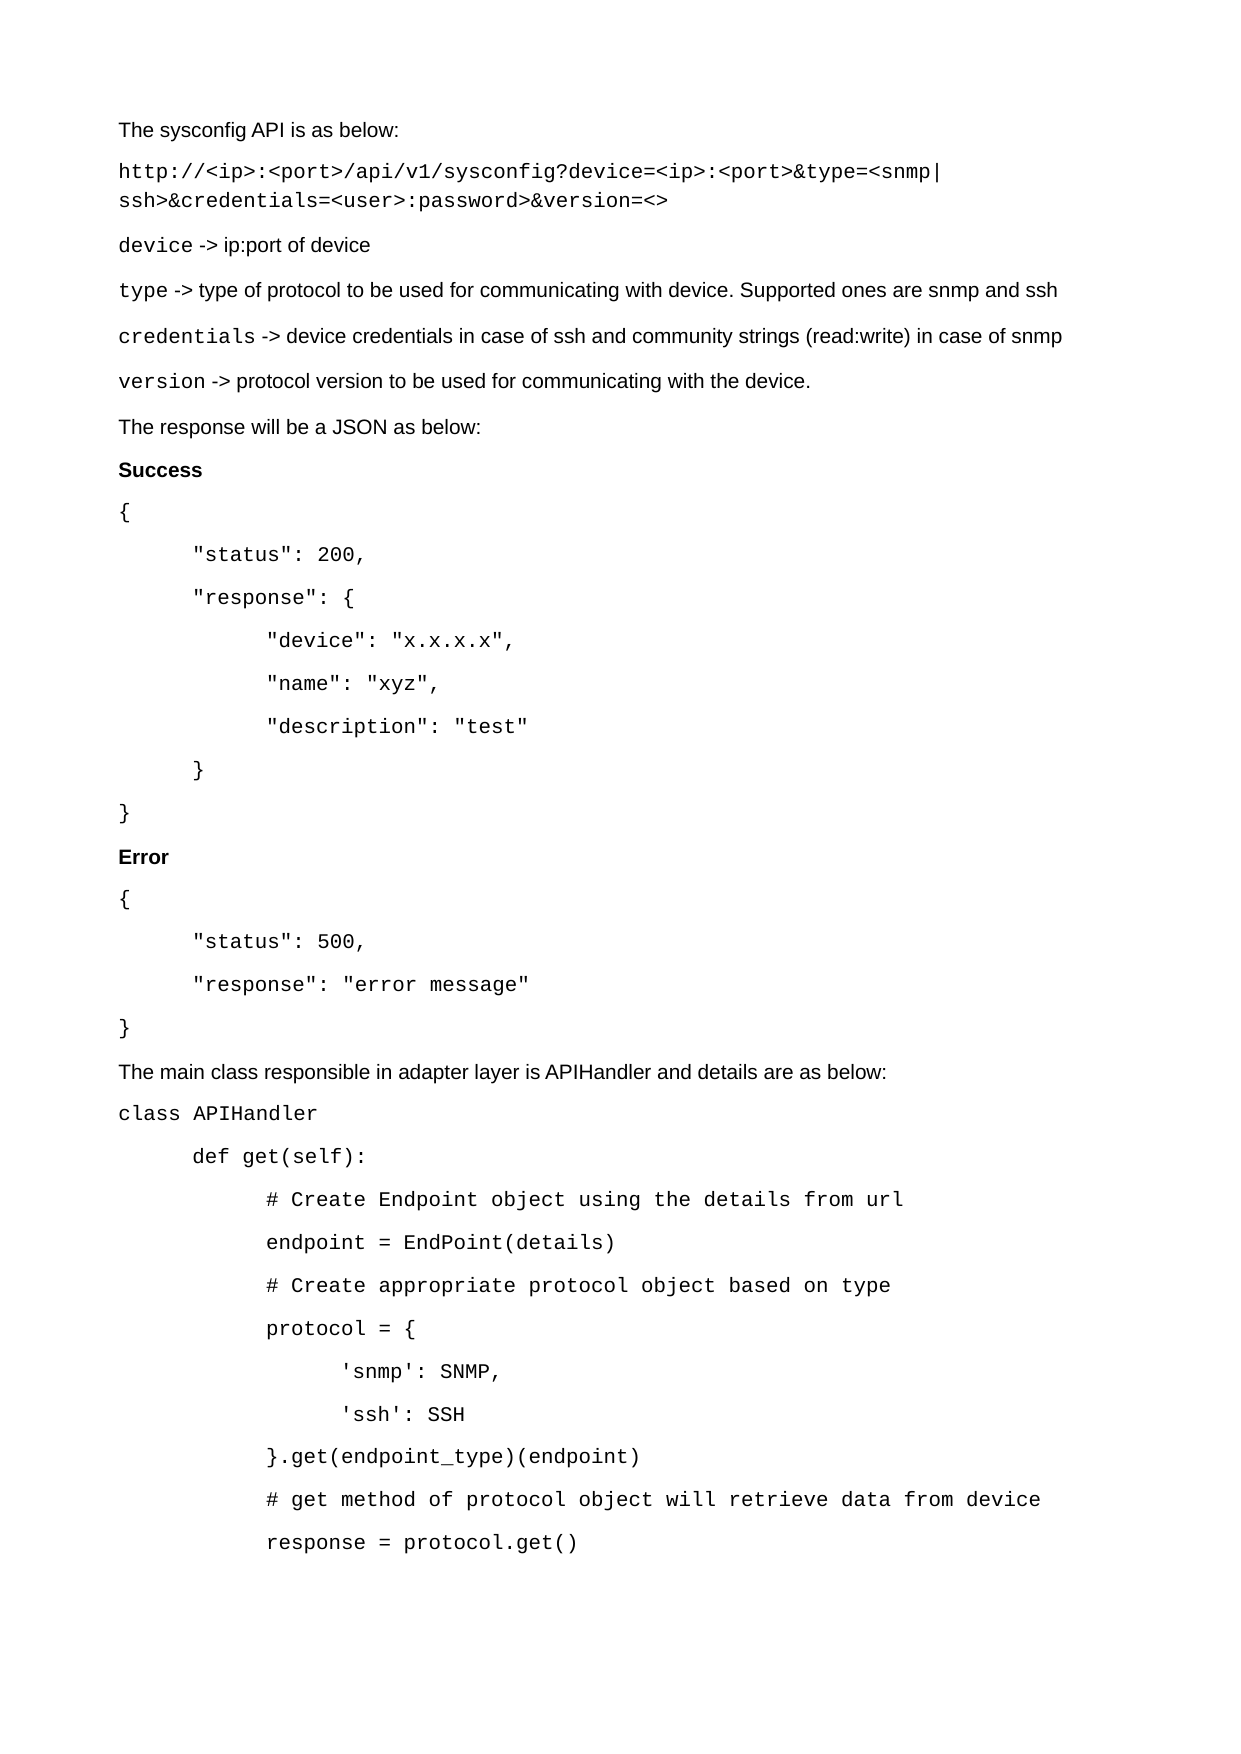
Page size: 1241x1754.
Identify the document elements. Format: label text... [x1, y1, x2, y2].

text The response will be a JSON as below: [118, 415, 1122, 439]
text } [118, 1017, 1122, 1041]
text 'ssh': SSH [118, 1403, 1122, 1427]
text "status": 200, [118, 544, 1122, 568]
text The sysconfig API is as below: [118, 118, 1122, 142]
text # get method of protocol object will retrieve data from device [118, 1489, 1122, 1513]
text protocol = { [118, 1318, 1122, 1341]
text Success [118, 458, 1122, 482]
text "device": "x.x.x.x", [118, 630, 1122, 654]
text 'snmp': SNMP, [118, 1361, 1122, 1384]
text class APIHandler [118, 1103, 1122, 1127]
text # Create appropriate protocol object based on type [118, 1275, 1122, 1298]
text "response": { [118, 587, 1122, 611]
text response = protocol.get() [118, 1532, 1122, 1556]
text version -> protocol version to be used for communicating with the device. [118, 369, 1122, 395]
text type -> type of protocol to be used for communicating with device. Supported ones are snmp and ssh [118, 278, 1122, 304]
text "status": 500, [118, 931, 1122, 955]
text http://<ip>:<port>/api/v1/sysconfig?device=<ip>:<port>&type=<snmp|ssh>&credentials=<user>:password>&version=<> [118, 161, 1122, 213]
text "description": "test" [118, 716, 1122, 740]
text Error [118, 845, 1122, 869]
text The main class responsible in adapter layer is APIHandler and details are as below: [118, 1060, 1122, 1084]
text "response": "error message" [118, 974, 1122, 998]
text { [118, 501, 1122, 525]
text def get(self): [118, 1146, 1122, 1170]
text "name": "xyz", [118, 673, 1122, 697]
text { [118, 888, 1122, 912]
text # Create Endpoint object using the details from url [118, 1189, 1122, 1213]
text } [118, 802, 1122, 826]
text } [118, 759, 1122, 783]
text endpoint = EndPoint(details) [118, 1232, 1122, 1256]
text credentials -> device credentials in case of ssh and community strings (read:write) in case of snmp [118, 324, 1122, 349]
text }.get(endpoint_type)(endpoint) [118, 1446, 1122, 1470]
text device -> ip:port of device [118, 233, 1122, 258]
